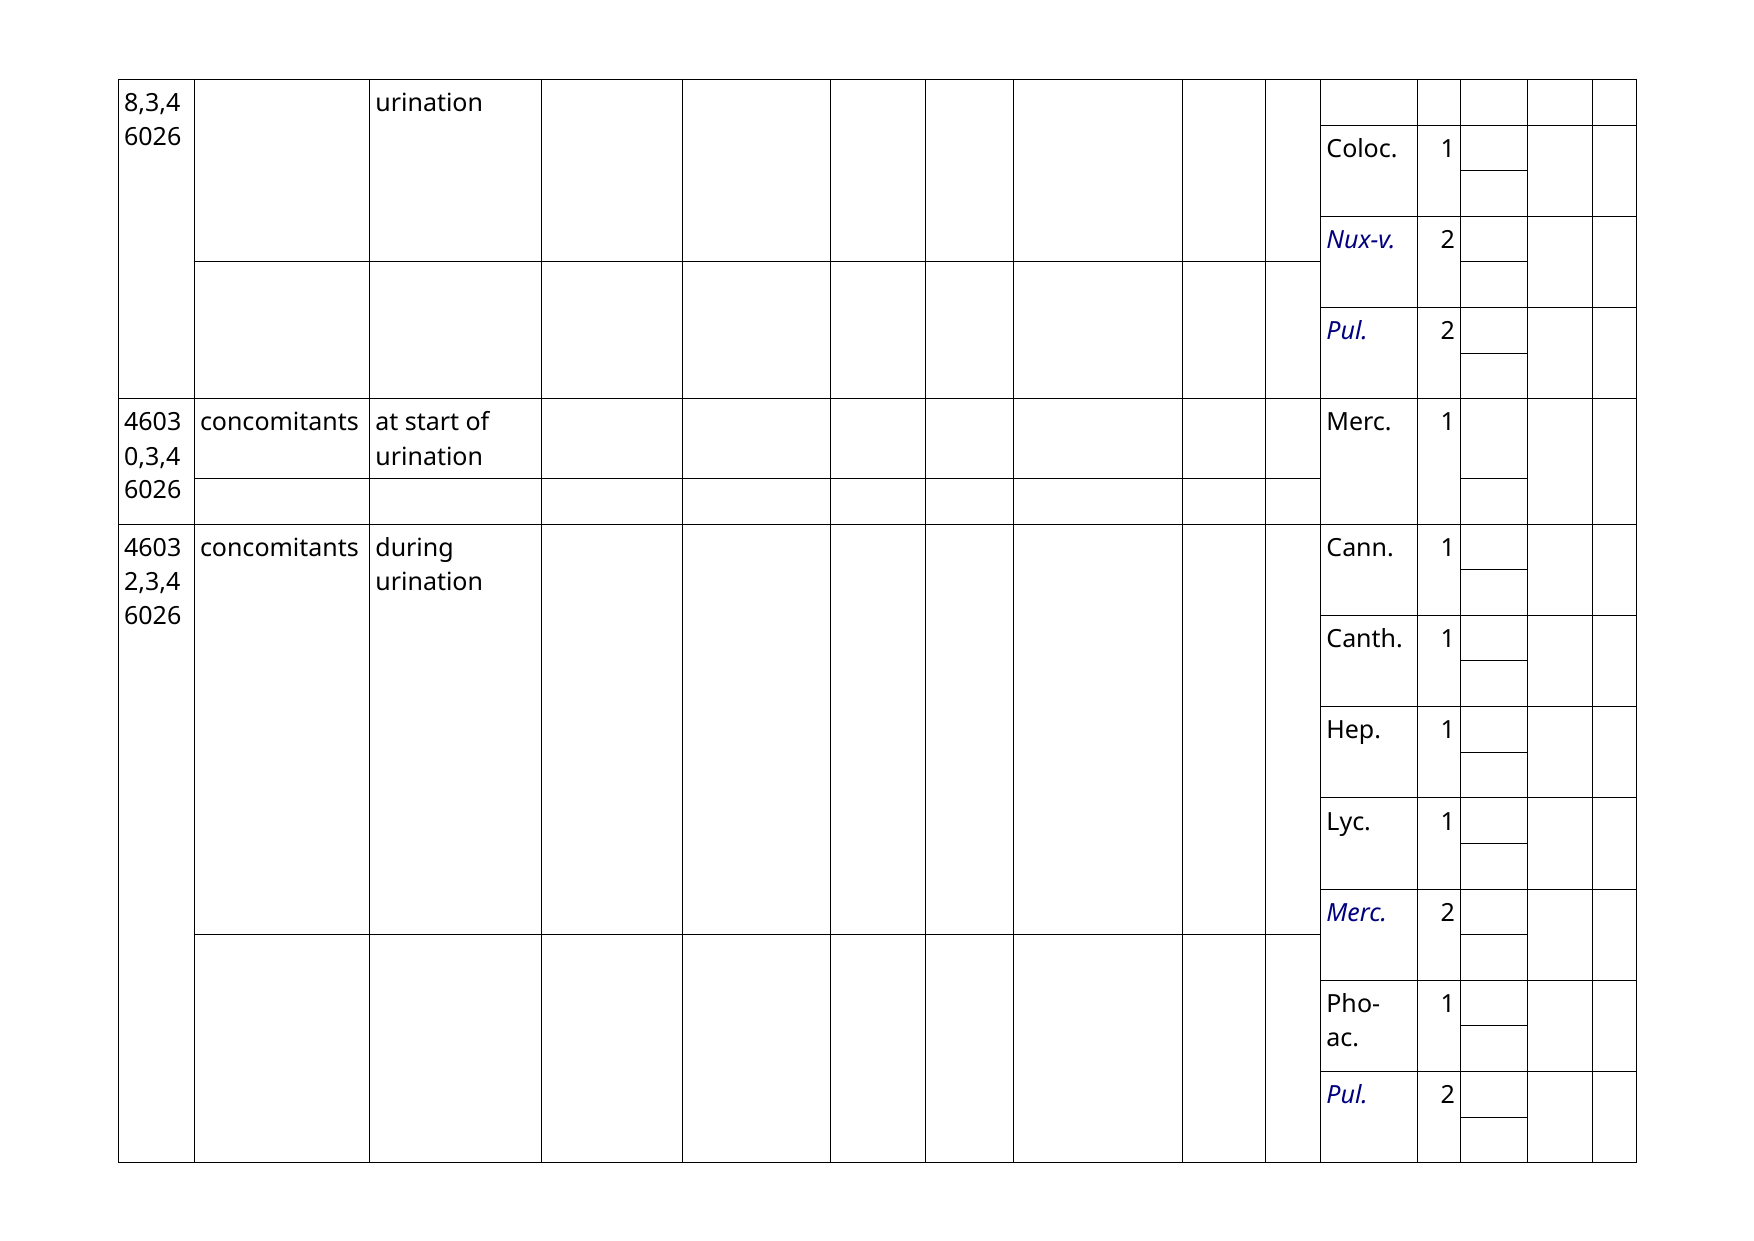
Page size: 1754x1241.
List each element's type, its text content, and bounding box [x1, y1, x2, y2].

table_cell [1183, 262, 1265, 398]
table_cell [1461, 570, 1527, 615]
table_cell [683, 479, 830, 523]
table_cell [1461, 126, 1527, 170]
table_cell 2 [1418, 890, 1460, 980]
table_cell 1 [1418, 126, 1460, 216]
table_cell [1528, 126, 1592, 216]
table_cell [1461, 354, 1527, 398]
table_cell [926, 262, 1013, 398]
table_cell Merc. [1321, 890, 1417, 980]
table_cell [1461, 399, 1527, 478]
table_cell 1 [1418, 707, 1460, 797]
table_cell 1 [1418, 798, 1460, 888]
table_cell [683, 935, 830, 1162]
table_cell [542, 479, 682, 523]
table_cell [1461, 525, 1527, 569]
table_cell [926, 479, 1013, 523]
table_cell concomitants [195, 399, 369, 478]
table_cell [1461, 935, 1527, 980]
table_cell [1593, 308, 1636, 398]
table_cell [1183, 80, 1265, 261]
table_cell urination [370, 80, 541, 261]
table_cell 1 [1418, 525, 1460, 615]
table_cell during urination [370, 525, 541, 934]
table_cell [1266, 525, 1320, 934]
table_cell [1266, 935, 1320, 1162]
table_cell [1461, 753, 1527, 797]
table_cell [1461, 890, 1527, 934]
table_cell [1528, 308, 1592, 398]
table_cell Pul. [1321, 1072, 1417, 1162]
table_cell [683, 262, 830, 398]
table_cell [195, 935, 369, 1162]
table_cell [1528, 525, 1592, 615]
table_cell [1593, 217, 1636, 307]
table_cell Pul. [1321, 308, 1417, 398]
table_cell [1593, 1072, 1636, 1162]
table_cell [1183, 525, 1265, 934]
table_cell [195, 80, 369, 261]
table_cell [1014, 479, 1182, 523]
table_cell [683, 399, 830, 478]
table_cell [683, 525, 830, 934]
table_cell [1461, 217, 1527, 261]
table_cell at start of urination [370, 399, 541, 478]
table_cell [831, 399, 925, 478]
table_cell [1266, 399, 1320, 478]
table_cell [1593, 616, 1636, 706]
table_cell [1461, 981, 1527, 1025]
table_cell 2 [1418, 1072, 1460, 1162]
table_cell [1461, 308, 1527, 353]
table_cell [1014, 80, 1182, 261]
table_cell Pho-ac. [1321, 981, 1417, 1071]
table_cell [1528, 616, 1592, 706]
table_cell Coloc. [1321, 126, 1417, 216]
table_cell [1266, 479, 1320, 523]
table_cell [370, 935, 541, 1162]
table_cell [1461, 798, 1527, 843]
table_cell [831, 479, 925, 523]
table_cell [1528, 707, 1592, 797]
table_cell [542, 80, 682, 261]
table_cell [831, 525, 925, 934]
table_cell [195, 262, 369, 398]
table_cell [1593, 399, 1636, 523]
table_cell [1183, 399, 1265, 478]
table_cell [926, 80, 1013, 261]
table_cell 1 [1418, 399, 1460, 523]
table_cell [1461, 1072, 1527, 1117]
table_cell concomitants [195, 525, 369, 934]
table_cell [1461, 479, 1527, 523]
table_cell [1528, 80, 1592, 124]
table_cell [1014, 525, 1182, 934]
table_cell [683, 80, 830, 261]
table_cell [1593, 981, 1636, 1071]
table_cell 46032,3,46026 [119, 525, 194, 1162]
table_cell [370, 262, 541, 398]
table_cell [1593, 890, 1636, 980]
table_cell Nux-v. [1321, 217, 1417, 307]
table_cell [542, 399, 682, 478]
table_cell [831, 262, 925, 398]
table_cell 46030,3,46026 [119, 399, 194, 523]
table_cell [1593, 525, 1636, 615]
table_cell [1266, 262, 1320, 398]
table_cell [831, 935, 925, 1162]
table_cell [926, 399, 1013, 478]
table_cell [542, 525, 682, 934]
table_cell 1 [1418, 981, 1460, 1071]
table_cell Canth. [1321, 616, 1417, 706]
table_cell [1528, 981, 1592, 1071]
table_cell [370, 479, 541, 523]
table_cell [1461, 707, 1527, 752]
table_cell [1014, 262, 1182, 398]
table_cell [195, 479, 369, 523]
table_cell [1183, 479, 1265, 523]
table_cell Cann. [1321, 525, 1417, 615]
table_cell [1593, 80, 1636, 124]
table_cell [1593, 707, 1636, 797]
table_cell [1461, 844, 1527, 888]
table_cell [1528, 217, 1592, 307]
table_cell [1593, 126, 1636, 216]
table_cell [1593, 798, 1636, 888]
table_cell [1014, 399, 1182, 478]
table_cell [1321, 80, 1417, 124]
table_cell Hep. [1321, 707, 1417, 797]
table_cell [1418, 80, 1460, 124]
table_cell [1528, 1072, 1592, 1162]
table_cell [1461, 661, 1527, 706]
table_cell [1461, 262, 1527, 307]
table_cell [926, 935, 1013, 1162]
table_cell [1461, 171, 1527, 216]
table_cell [926, 525, 1013, 934]
table_cell [542, 935, 682, 1162]
table_cell 1 [1418, 616, 1460, 706]
table_cell [542, 262, 682, 398]
table_cell [1461, 616, 1527, 660]
table_cell [831, 80, 925, 261]
table_cell [1183, 935, 1265, 1162]
table_cell [1014, 935, 1182, 1162]
table_cell [1528, 399, 1592, 523]
table_cell [1528, 890, 1592, 980]
table_cell [1266, 80, 1320, 261]
table_cell [1528, 798, 1592, 888]
table_cell [1461, 1026, 1527, 1071]
table_cell [1461, 1118, 1527, 1162]
table_cell Lyc. [1321, 798, 1417, 888]
table_cell Merc. [1321, 399, 1417, 523]
table_cell 2 [1418, 217, 1460, 307]
table_cell 2 [1418, 308, 1460, 398]
table_cell [1461, 80, 1527, 124]
table_cell 8,3,46026 [119, 80, 194, 398]
